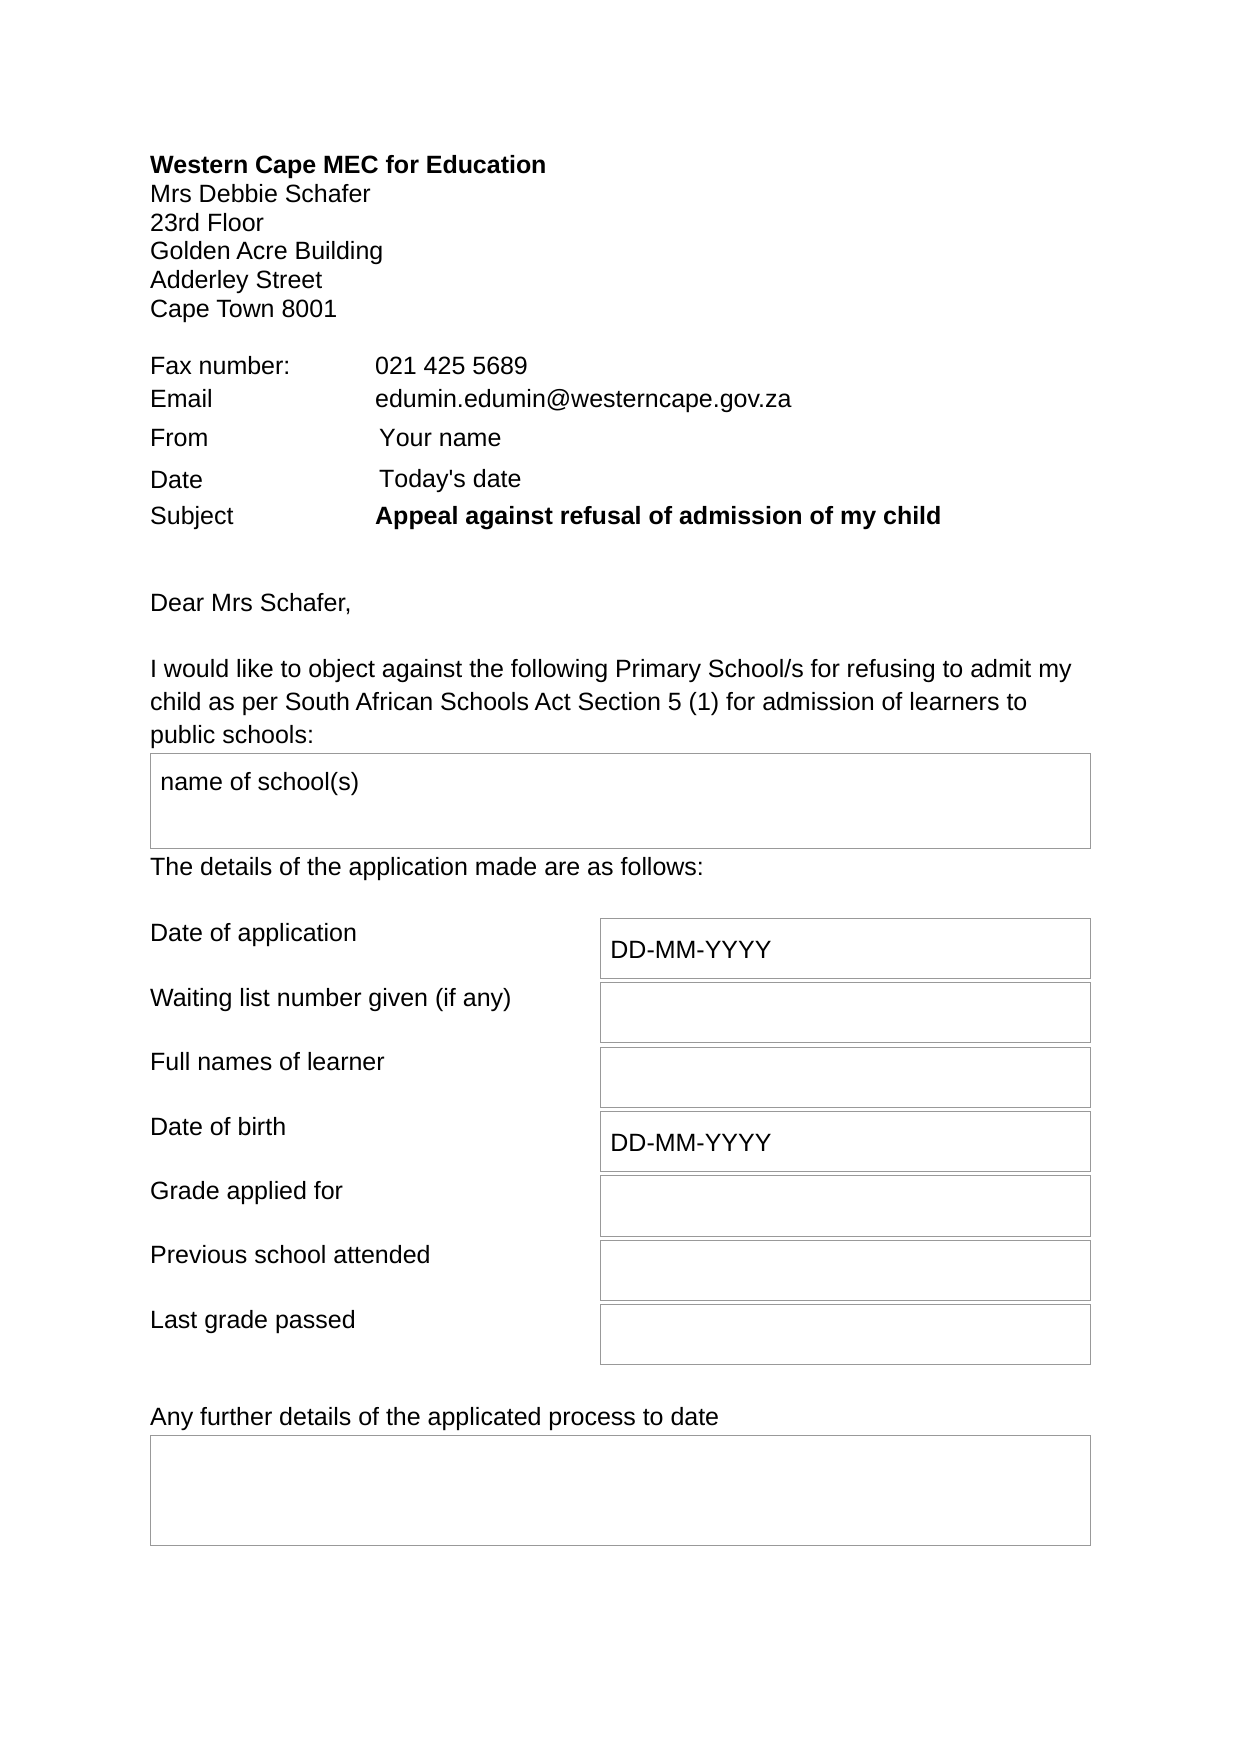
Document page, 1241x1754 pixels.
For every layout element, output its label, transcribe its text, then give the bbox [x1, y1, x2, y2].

text Cape Town 8001 [150, 294, 1090, 322]
text Dear Mrs Schafer, [150, 588, 1090, 617]
text Adderley Street [150, 265, 1090, 294]
text Subject Appeal against refusal of admission of my child [150, 501, 1090, 530]
text Date of birth [150, 1111, 600, 1171]
text Waiting list number given (if any) [150, 982, 600, 1042]
text Grade applied for [150, 1176, 600, 1236]
text Email edumin.edumin@westerncape.gov.za [150, 384, 1090, 413]
text The details of the application made are as follows: [150, 852, 1090, 881]
text Previous school attended [150, 1240, 600, 1300]
text [841, 417, 1090, 455]
text Mrs Debbie Schafer [150, 179, 1090, 207]
text Any further details of the applicated process to date [150, 1402, 1090, 1430]
text From [150, 417, 375, 455]
text Fax number: 021 425 5689 [150, 351, 1090, 380]
text Date of application [150, 918, 600, 978]
text Western Cape MEC for Education [150, 150, 1090, 179]
text Date [150, 459, 375, 497]
text 23rd Floor [150, 207, 1090, 236]
text Last grade passed [150, 1304, 600, 1364]
text [841, 459, 1090, 497]
text I would like to object against the following Primary School/s for refusing to admit my child as per South African Schools Act Section 5 (1) for admission of learners to public schools: [150, 654, 1090, 749]
text Full names of learner [150, 1047, 600, 1107]
text Golden Acre Building [150, 236, 1090, 265]
